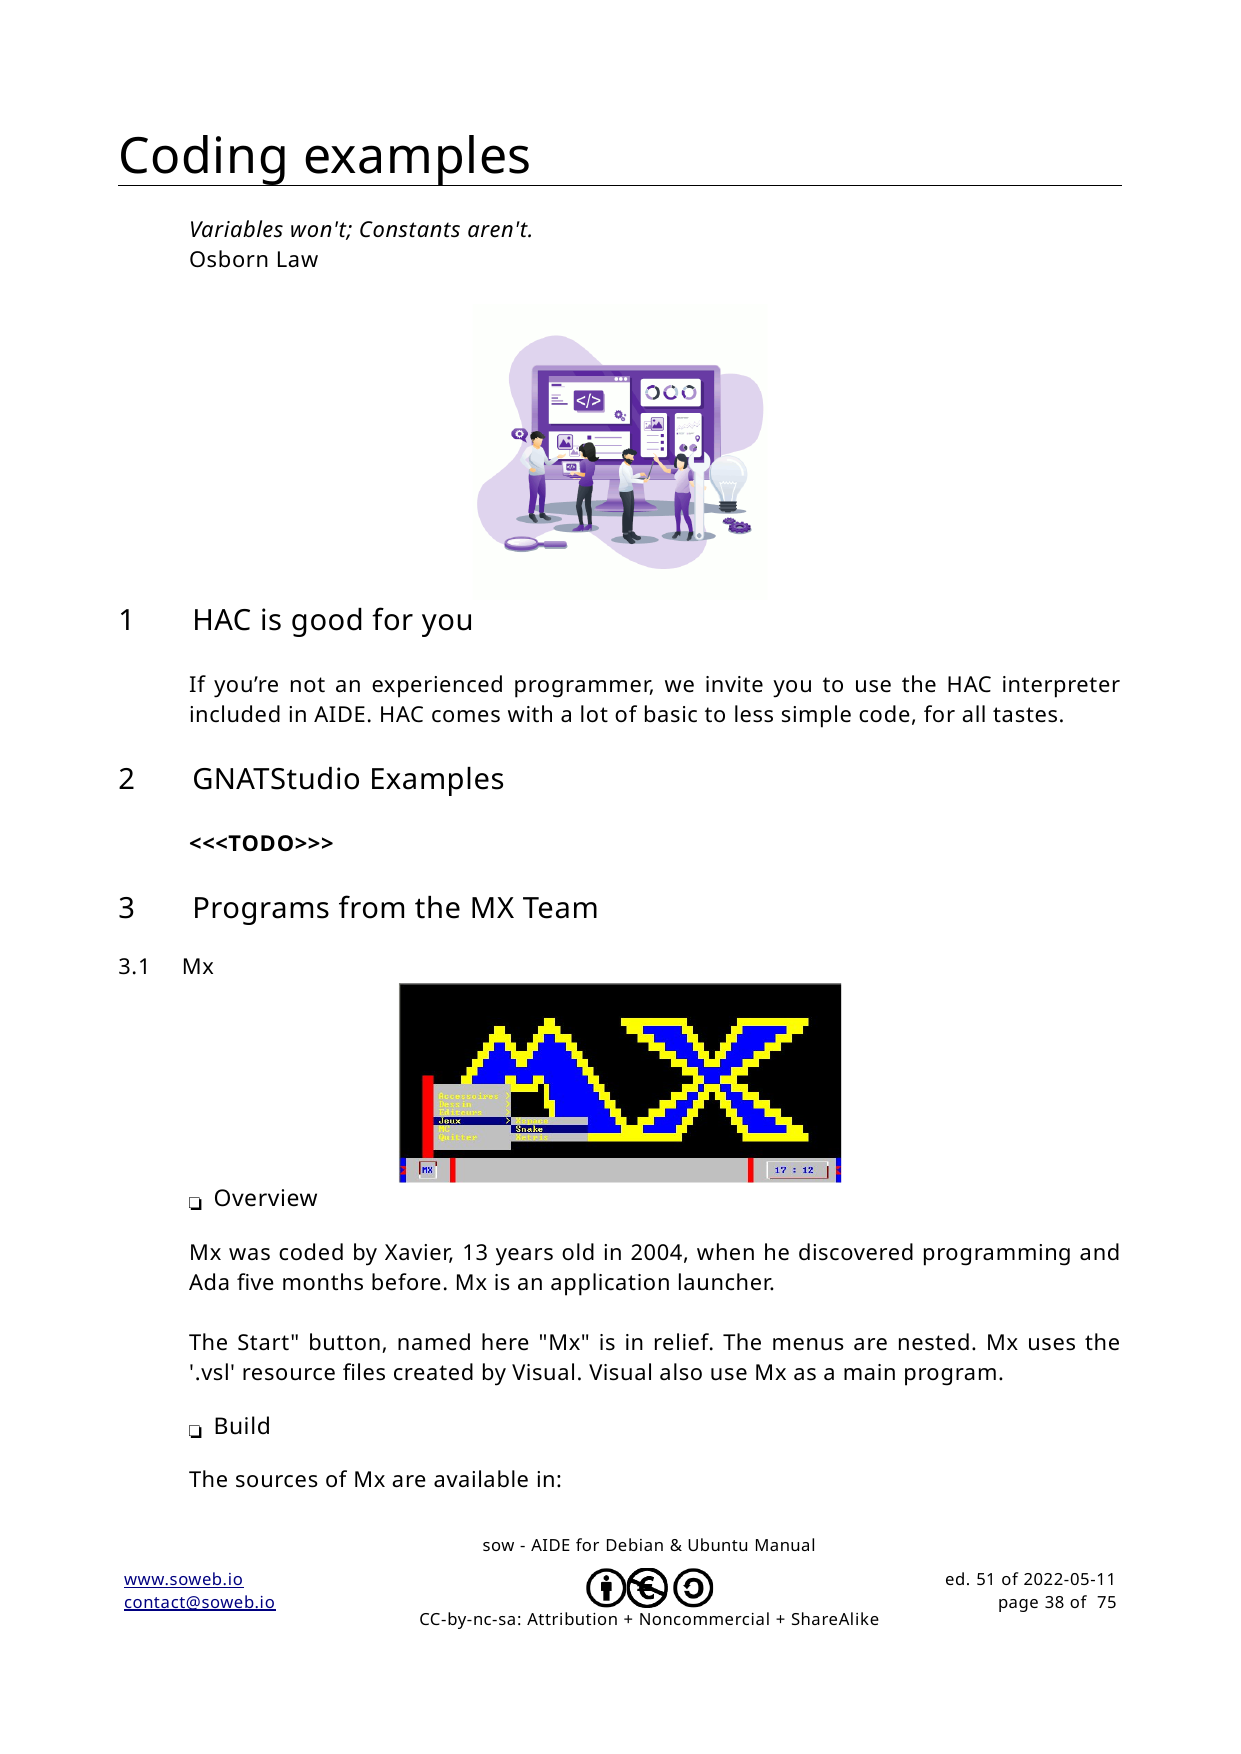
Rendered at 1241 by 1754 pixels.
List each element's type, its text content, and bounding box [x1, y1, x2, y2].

text Mx was coded by Xavier, 13 years old in 2004, when he discovered programming and Ada five months before. Mx is an application launcher. [189, 1236, 1122, 1296]
picture [585, 1568, 668, 1608]
subtitle Coding examples [118, 118, 1122, 185]
subtitle GNATStudio Examples [118, 759, 1122, 798]
subtitle HAC is good for you [118, 334, 1122, 639]
picture [472, 304, 768, 600]
subtitle Overview [189, 1004, 1122, 1225]
picture [398, 983, 842, 1183]
text <<<TODO>>> [189, 828, 1122, 858]
subtitle Build [189, 1410, 1122, 1453]
text The Start" button, named here "Mx" is in relief. The menus are nested. Mx uses the '.vsl' resource files created by Visual. Visual also use Mx as a main program. [189, 1326, 1122, 1386]
text The sources of Mx are available in: [189, 1464, 1122, 1494]
picture [672, 1568, 714, 1608]
subtitle Mx [118, 951, 1122, 981]
text If you’re not an experienced programmer, we invite you to use the HAC interpreter included in AIDE. HAC comes with a lot of basic to less simple code, for all tastes. [189, 669, 1122, 729]
text Variables won't; Constants aren't. [189, 214, 1122, 244]
subtitle Programs from the MX Team [118, 888, 1122, 927]
text Osborn Law [189, 244, 1122, 274]
